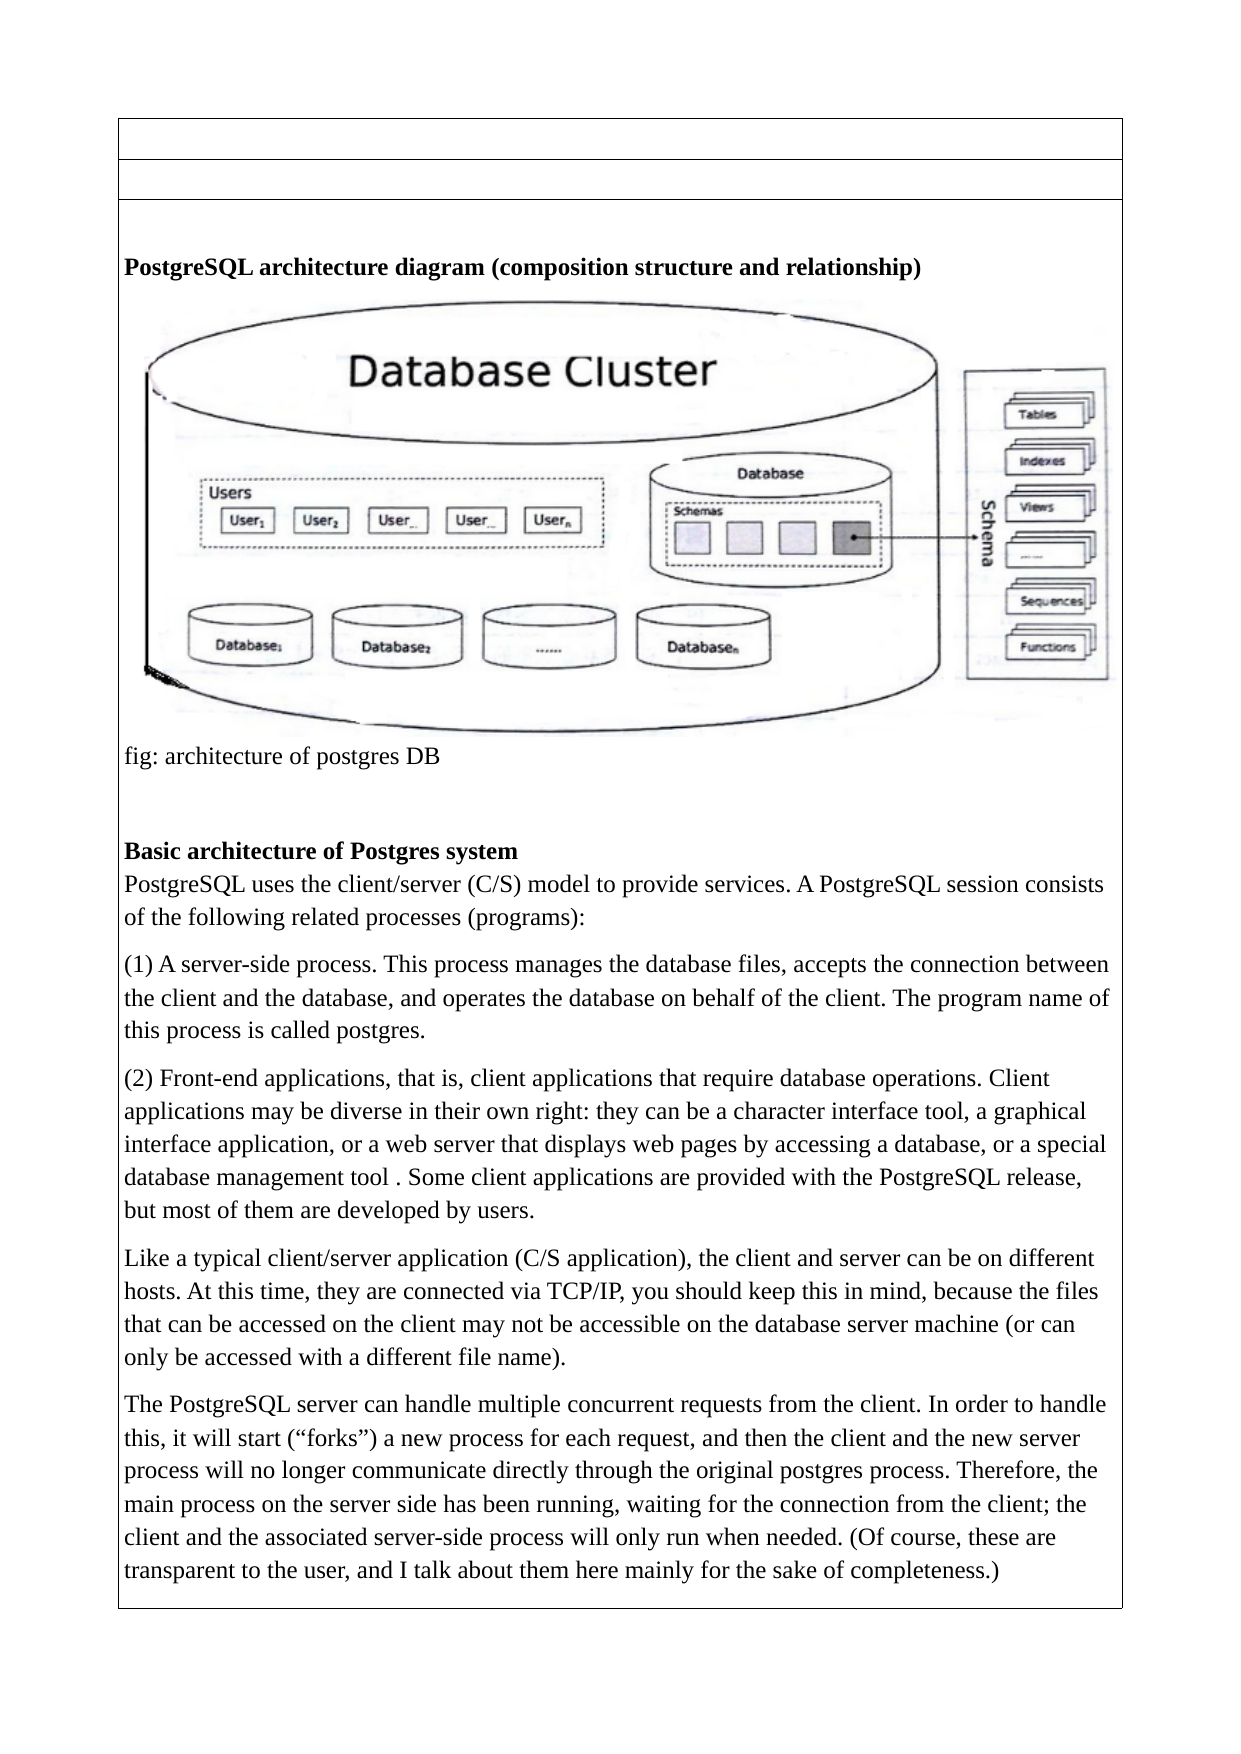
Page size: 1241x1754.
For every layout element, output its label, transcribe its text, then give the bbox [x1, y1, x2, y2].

picture [123, 299, 1117, 737]
table_header [119, 119, 1122, 158]
table_cell [119, 160, 1122, 199]
table_cell PostgreSQL architecture diagram (composition structure and relationship) fig: architecture of postgres DB Basic architecture of Postgres system PostgreSQL uses the client/server (C/S) model to provide services. A PostgreSQL session consists of the following related processes (programs): (1) A server-side process. This process manages the database files, accepts the connection between the client and the database, and operates the database on behalf of the client. The program name of this process is called postgres. (2) Front-end applications, that is, client applications that require database operations. Client applications may be diverse in their own right: they can be a character interface tool, a graphical interface application, or a web server that displays web pages by accessing a database, or a special database management tool . Some client applications are provided with the PostgreSQL release, but most of them are developed by users. Like a typical client/server application (C/S application), the client and server can be on different hosts. At this time, they are connected via TCP/IP, you should keep this in mind, because the files that can be accessed on the client may not be accessible on the database server machine (or can only be accessed with a different file name). The PostgreSQL server can handle multiple concurrent requests from the client. In order to handle this, it will start (“forks”) a new process for each request, and then the client and the new server process will no longer communicate directly through the original postgres process. Therefore, the main process on the server side has been running, waiting for the connection from the client; the client and the associated server-side process will only run when needed. (Of course, these are transparent to the user, and I talk about them here mainly for the sake of completeness.) [119, 200, 1122, 1608]
